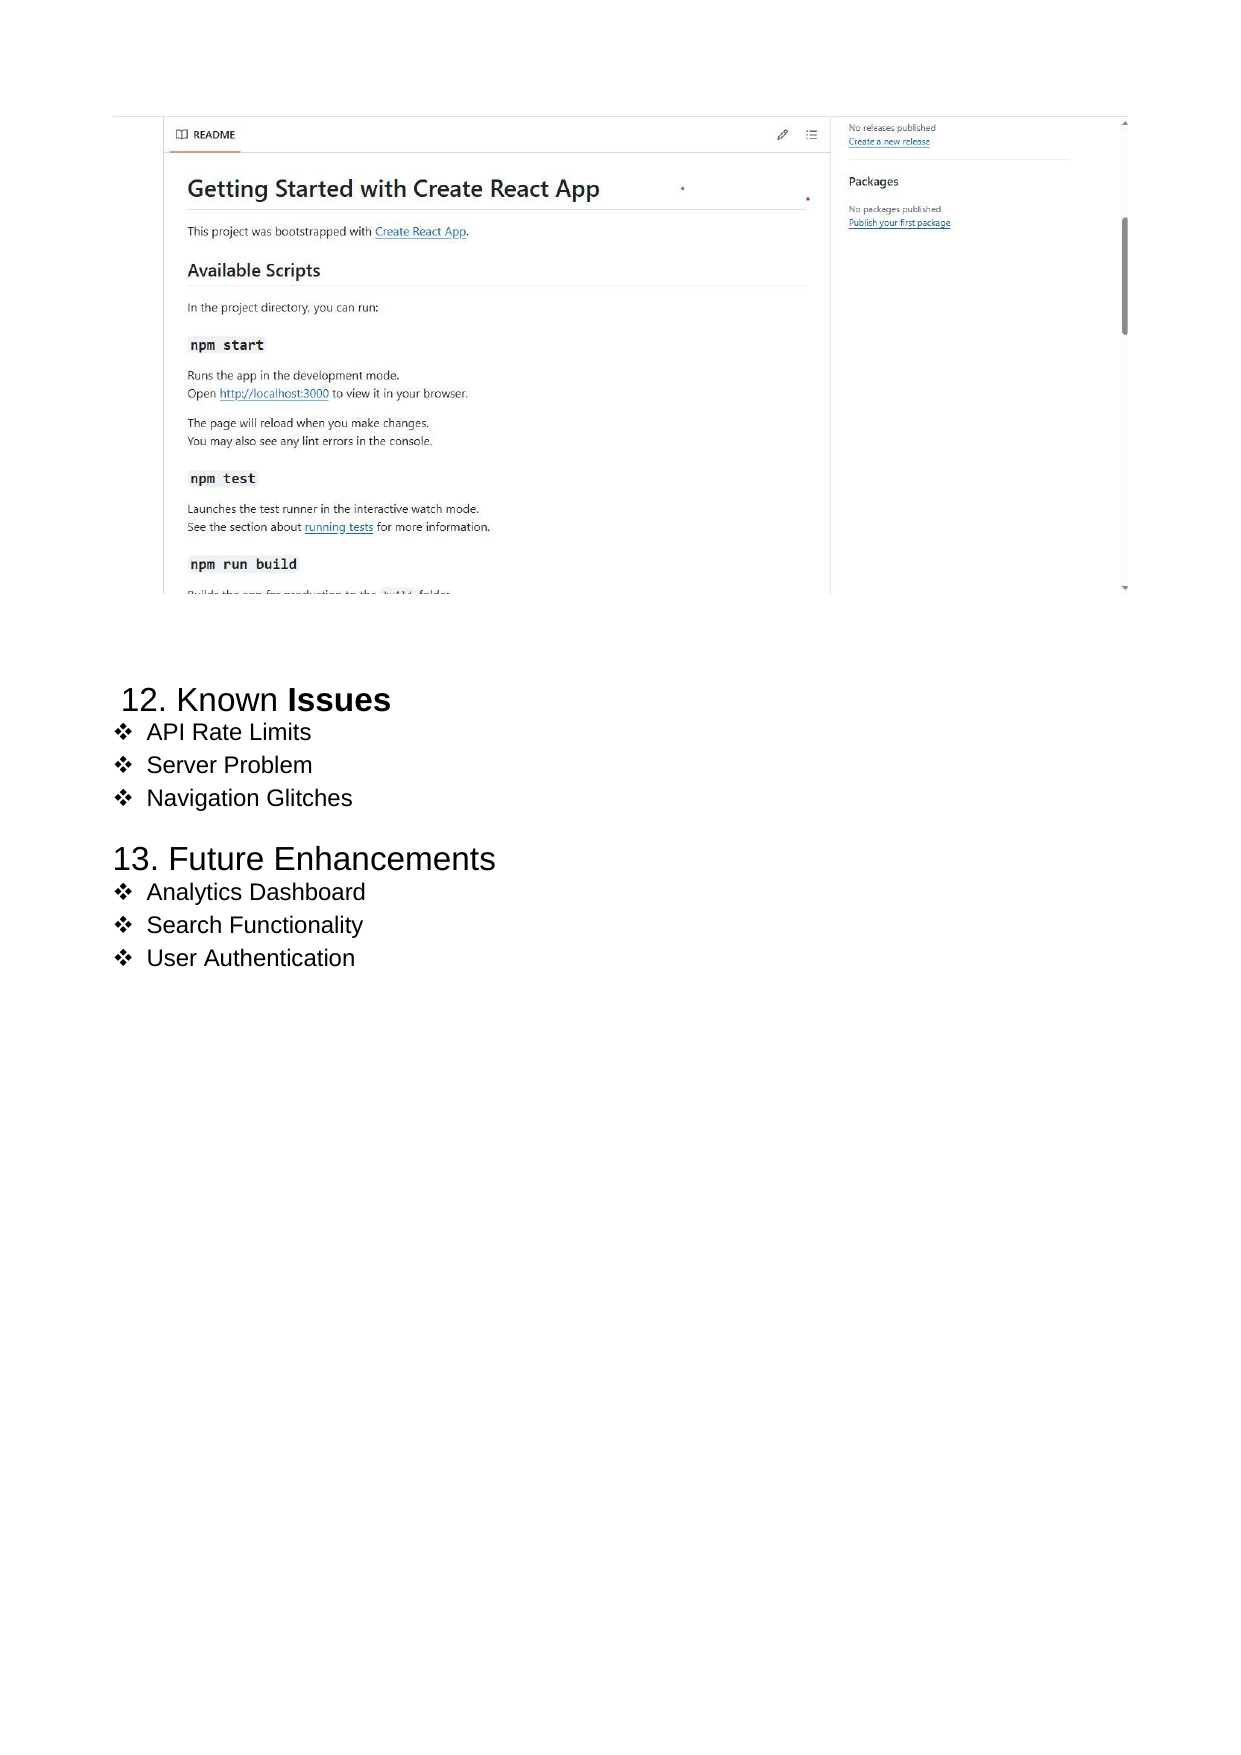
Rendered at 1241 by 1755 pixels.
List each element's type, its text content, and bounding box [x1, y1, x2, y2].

text API Rate Limits [112, 718, 1128, 746]
text 12. Known Issues [112, 680, 1128, 718]
text 13. Future Enhancements [112, 839, 1128, 878]
text Search Functionality [112, 911, 1128, 938]
text User Authentication [112, 943, 1128, 971]
text Analytics Dashboard [112, 878, 1128, 905]
text Server Problem [112, 751, 1128, 779]
text Navigation Glitches [112, 784, 1128, 812]
